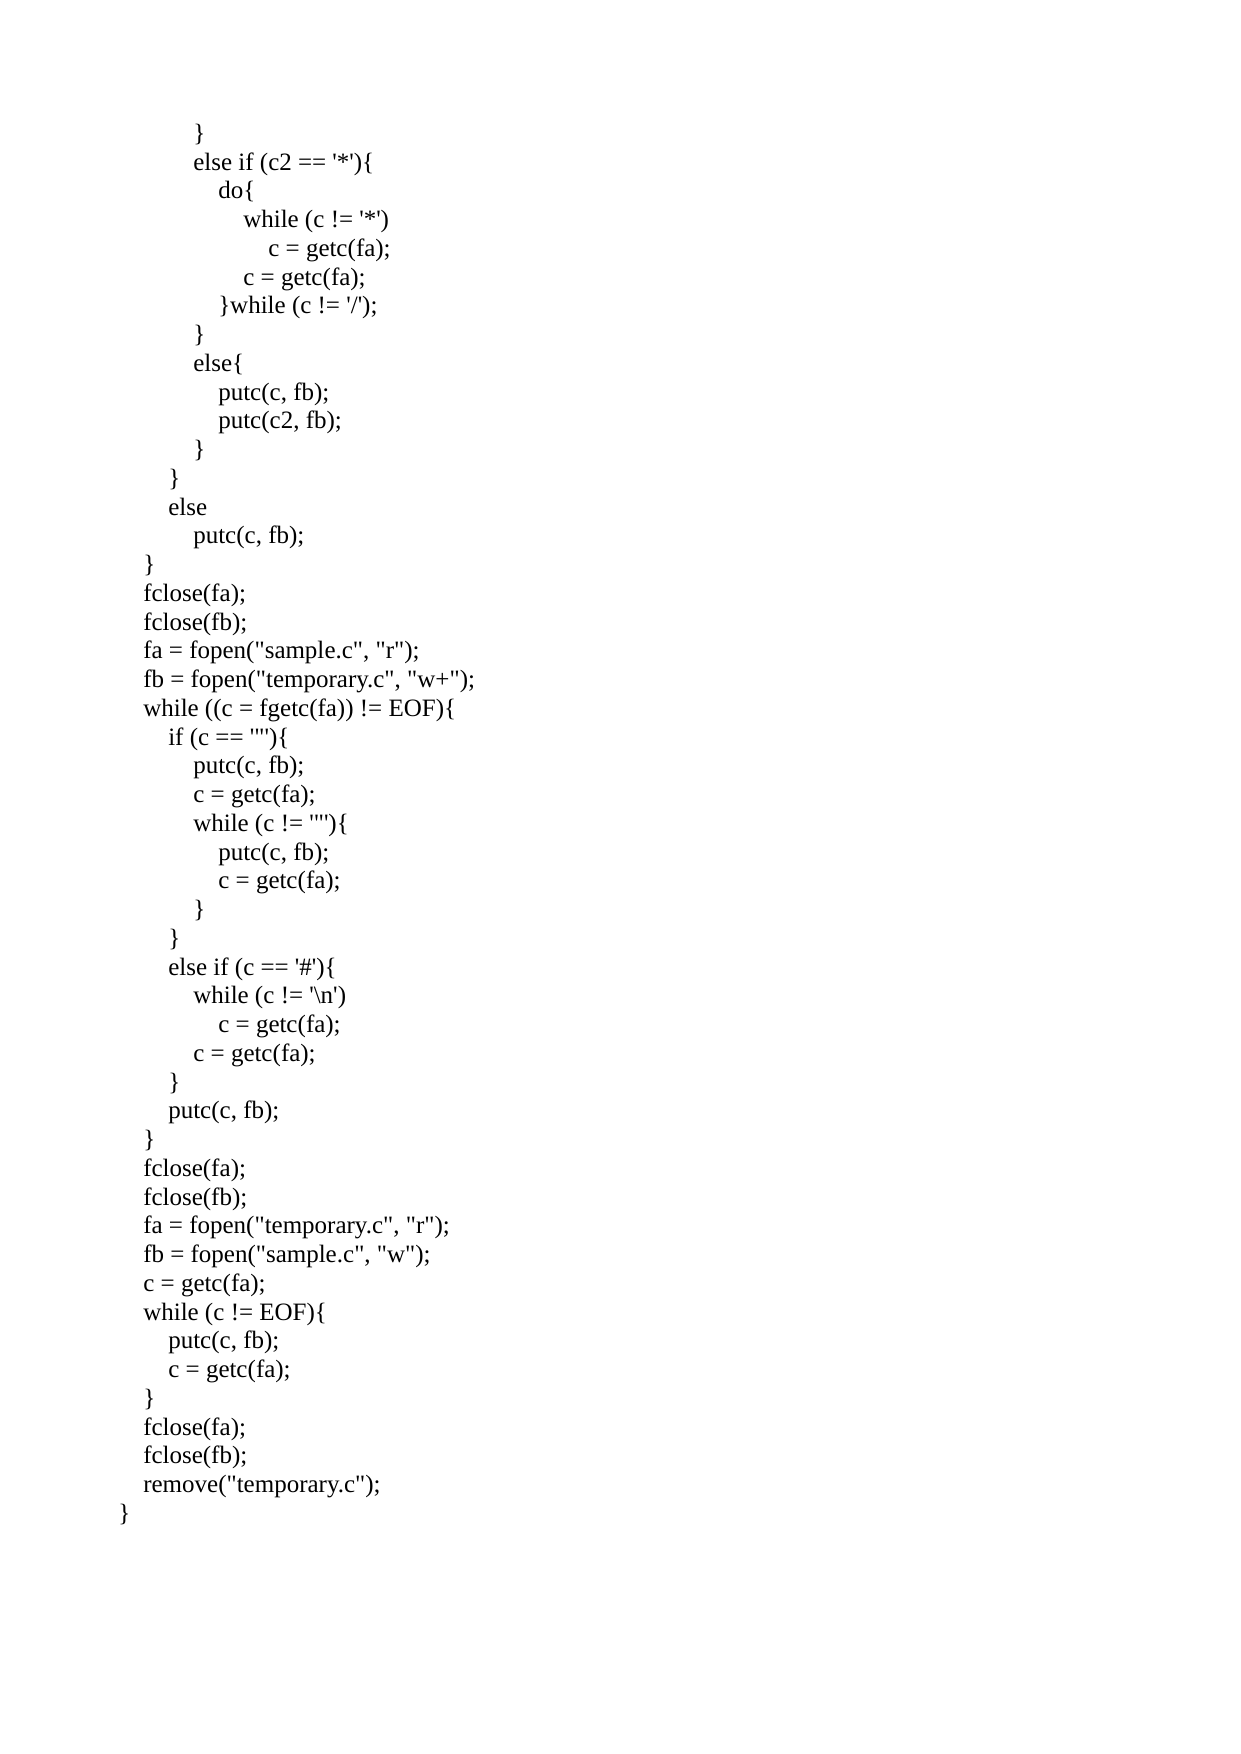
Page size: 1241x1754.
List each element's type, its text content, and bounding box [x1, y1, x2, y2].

text else{ [118, 348, 1122, 377]
text fa = fopen("temporary.c", "r"); [118, 1211, 1122, 1239]
text else if (c2 == '*'){ [118, 147, 1122, 176]
text } [118, 1383, 1122, 1412]
text remove("temporary.c"); [118, 1469, 1122, 1498]
text putc(c, fb); [118, 751, 1122, 779]
text c = getc(fa); [118, 866, 1122, 894]
text putc(c, fb); [118, 837, 1122, 866]
text fclose(fb); [118, 607, 1122, 636]
text fclose(fb); [118, 1441, 1122, 1469]
text c = getc(fa); [118, 1268, 1122, 1297]
text } [118, 319, 1122, 348]
text if (c == '"'){ [118, 722, 1122, 751]
text putc(c, fb); [118, 1326, 1122, 1354]
text do{ [118, 176, 1122, 204]
text putc(c, fb); [118, 1096, 1122, 1124]
text fclose(fb); [118, 1182, 1122, 1211]
text else if (c == '#'){ [118, 952, 1122, 981]
text while (c != '\n') [118, 981, 1122, 1009]
text c = getc(fa); [118, 779, 1122, 808]
text fclose(fa); [118, 1153, 1122, 1182]
text putc(c, fb); [118, 521, 1122, 549]
text c = getc(fa); [118, 233, 1122, 262]
text putc(c2, fb); [118, 406, 1122, 434]
text fb = fopen("sample.c", "w"); [118, 1239, 1122, 1268]
text } [118, 549, 1122, 578]
text } [118, 1124, 1122, 1153]
text c = getc(fa); [118, 1354, 1122, 1383]
text fa = fopen("sample.c", "r"); [118, 636, 1122, 664]
text while ((c = fgetc(fa)) != EOF){ [118, 693, 1122, 722]
text } [118, 1498, 1122, 1527]
text else [118, 492, 1122, 521]
text } [118, 923, 1122, 952]
text while (c != '*') [118, 204, 1122, 233]
text c = getc(fa); [118, 262, 1122, 291]
text c = getc(fa); [118, 1009, 1122, 1038]
text fb = fopen("temporary.c", "w+"); [118, 664, 1122, 693]
text } [118, 1067, 1122, 1096]
text while (c != EOF){ [118, 1297, 1122, 1326]
text c = getc(fa); [118, 1038, 1122, 1067]
text } [118, 894, 1122, 923]
text } [118, 463, 1122, 492]
text }while (c != '/'); [118, 291, 1122, 319]
text } [118, 118, 1122, 147]
text putc(c, fb); [118, 377, 1122, 406]
text fclose(fa); [118, 1412, 1122, 1441]
text while (c != '"'){ [118, 808, 1122, 837]
text } [118, 434, 1122, 463]
text fclose(fa); [118, 578, 1122, 607]
